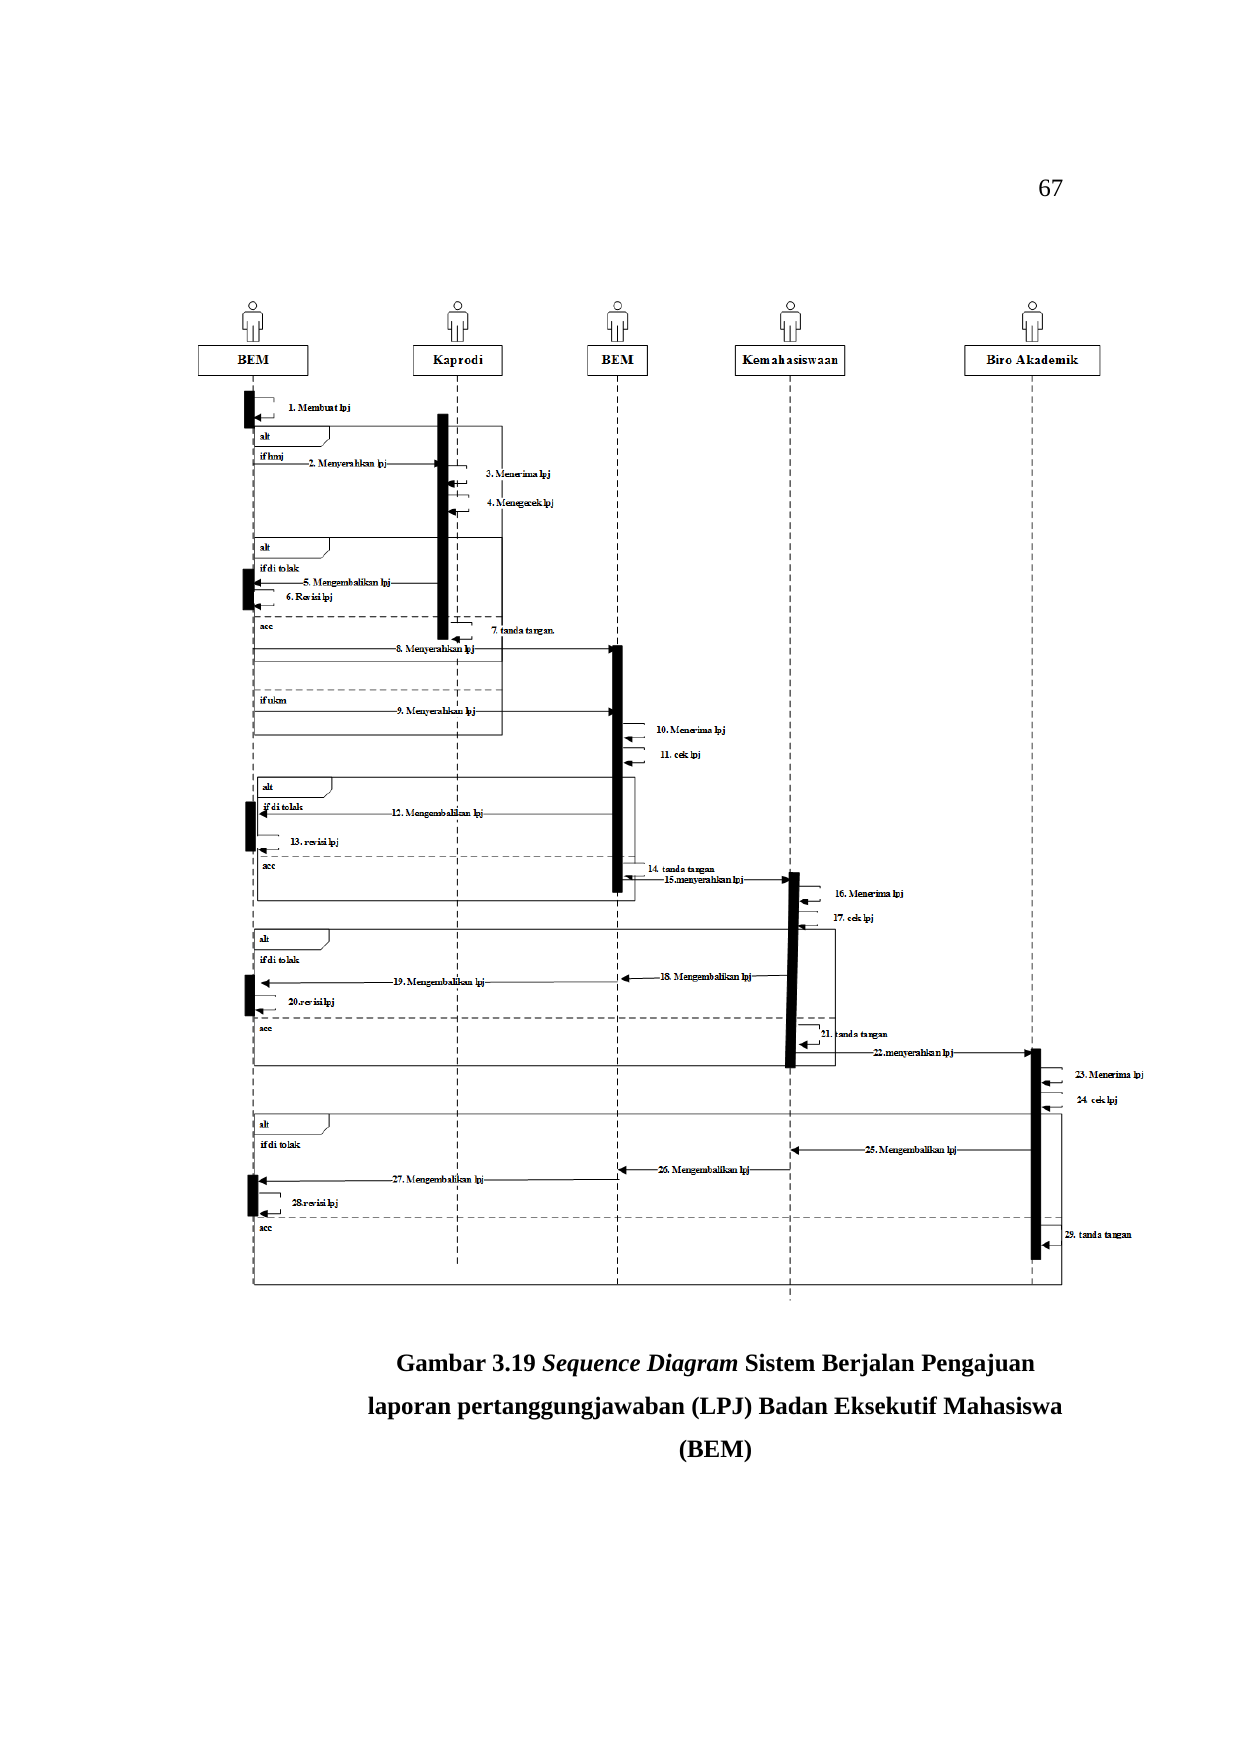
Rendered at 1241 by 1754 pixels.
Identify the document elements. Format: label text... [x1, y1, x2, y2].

table_header [236, 295, 1063, 300]
list Gambar 3.19 Sequence Diagram Sistem Berjalan Pengajuan laporan pertanggungjawaban (LPJ) Badan Eksekutif Mahasiswa (BEM) [330, 1348, 1063, 1463]
picture [150, 300, 1149, 1301]
table_header [236, 1301, 1063, 1335]
